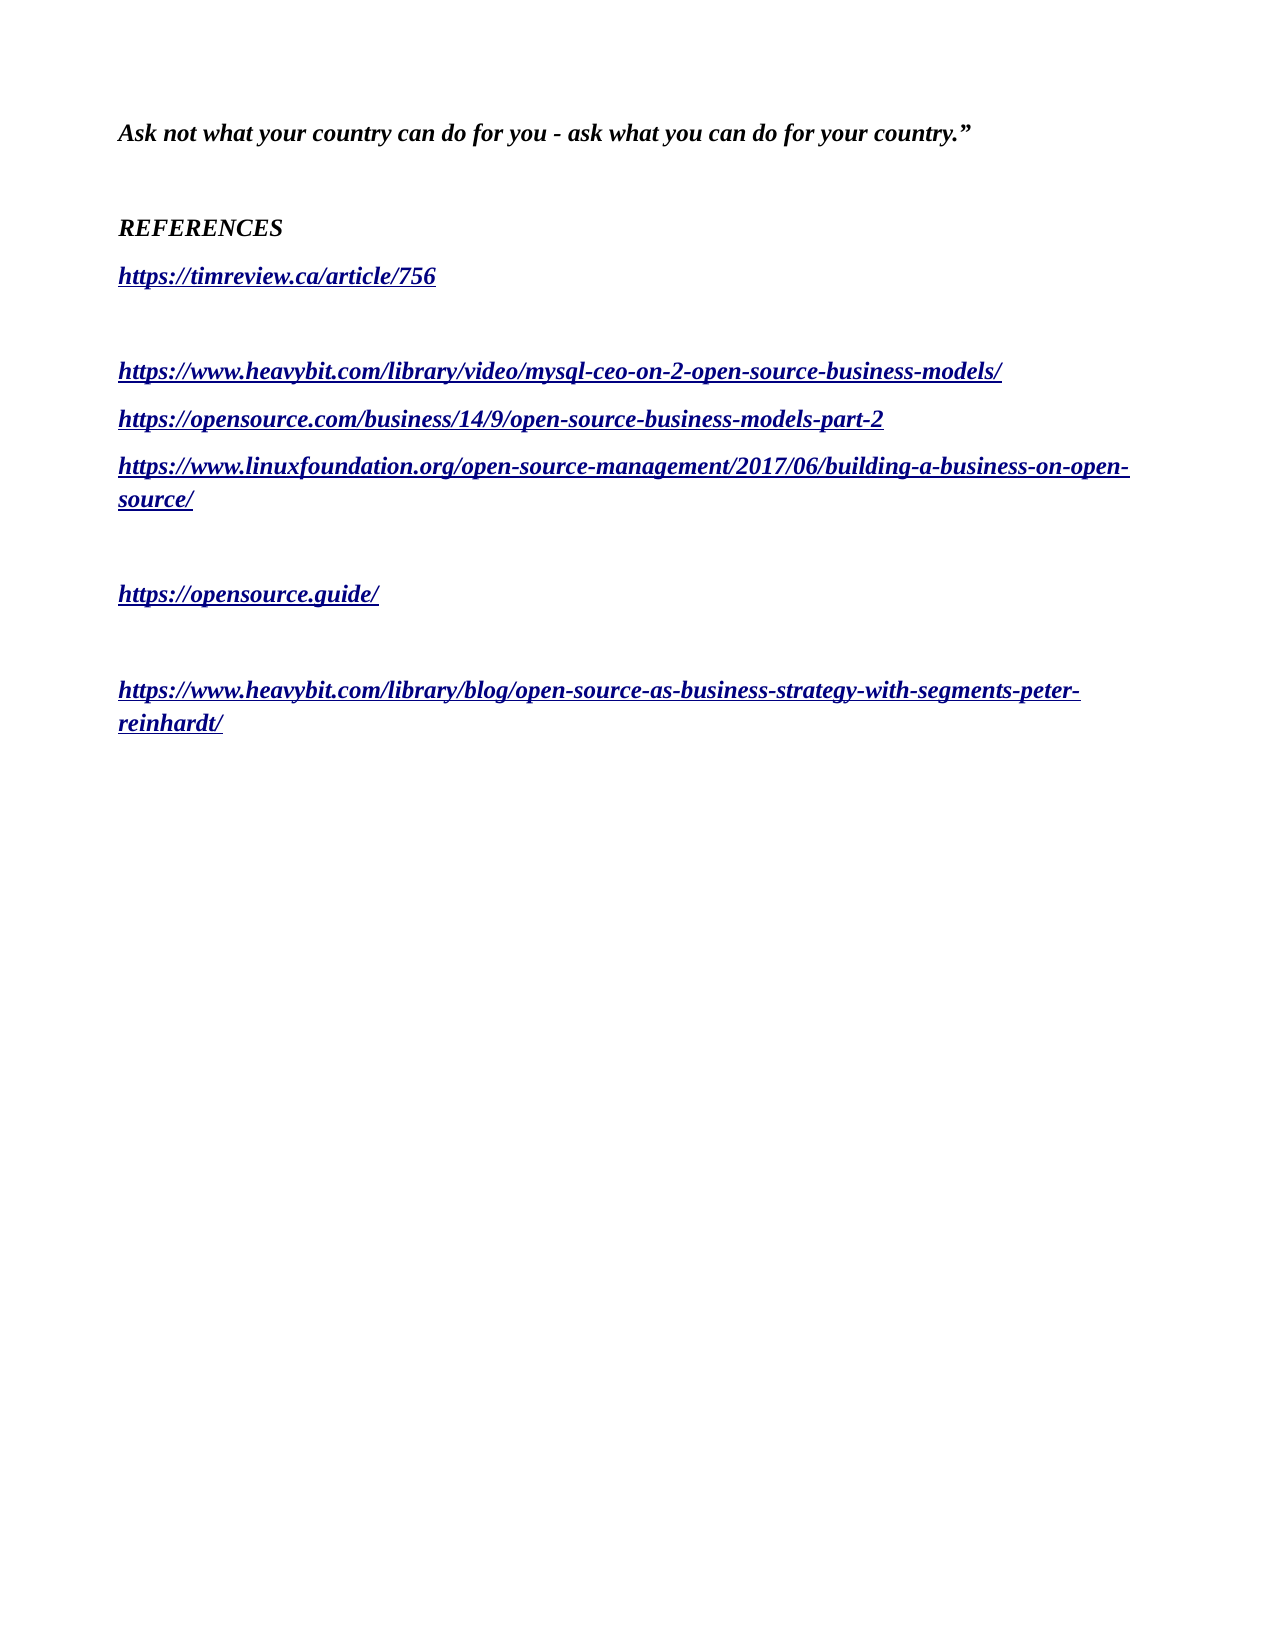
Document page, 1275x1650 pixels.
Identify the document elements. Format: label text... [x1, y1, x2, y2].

text https://www.linuxfoundation.org/open-source-management/2017/06/building-a-business-on-open-source/ [118, 451, 1157, 513]
text https://www.heavybit.com/library/blog/open-source-as-business-strategy-with-segments-peter-reinhardt/ [118, 675, 1157, 737]
text https://opensource.guide/ [118, 579, 1157, 608]
text https://www.heavybit.com/library/video/mysql-ceo-on-2-open-source-business-models/ [118, 356, 1157, 385]
text https://timreview.ca/article/756 [118, 261, 1157, 290]
text https://opensource.com/business/14/9/open-source-business-models-part-2 [118, 404, 1157, 432]
text Ask not what your country can do for you - ask what you can do for your country.” [118, 118, 1157, 147]
text REFERENCES [118, 213, 1157, 242]
